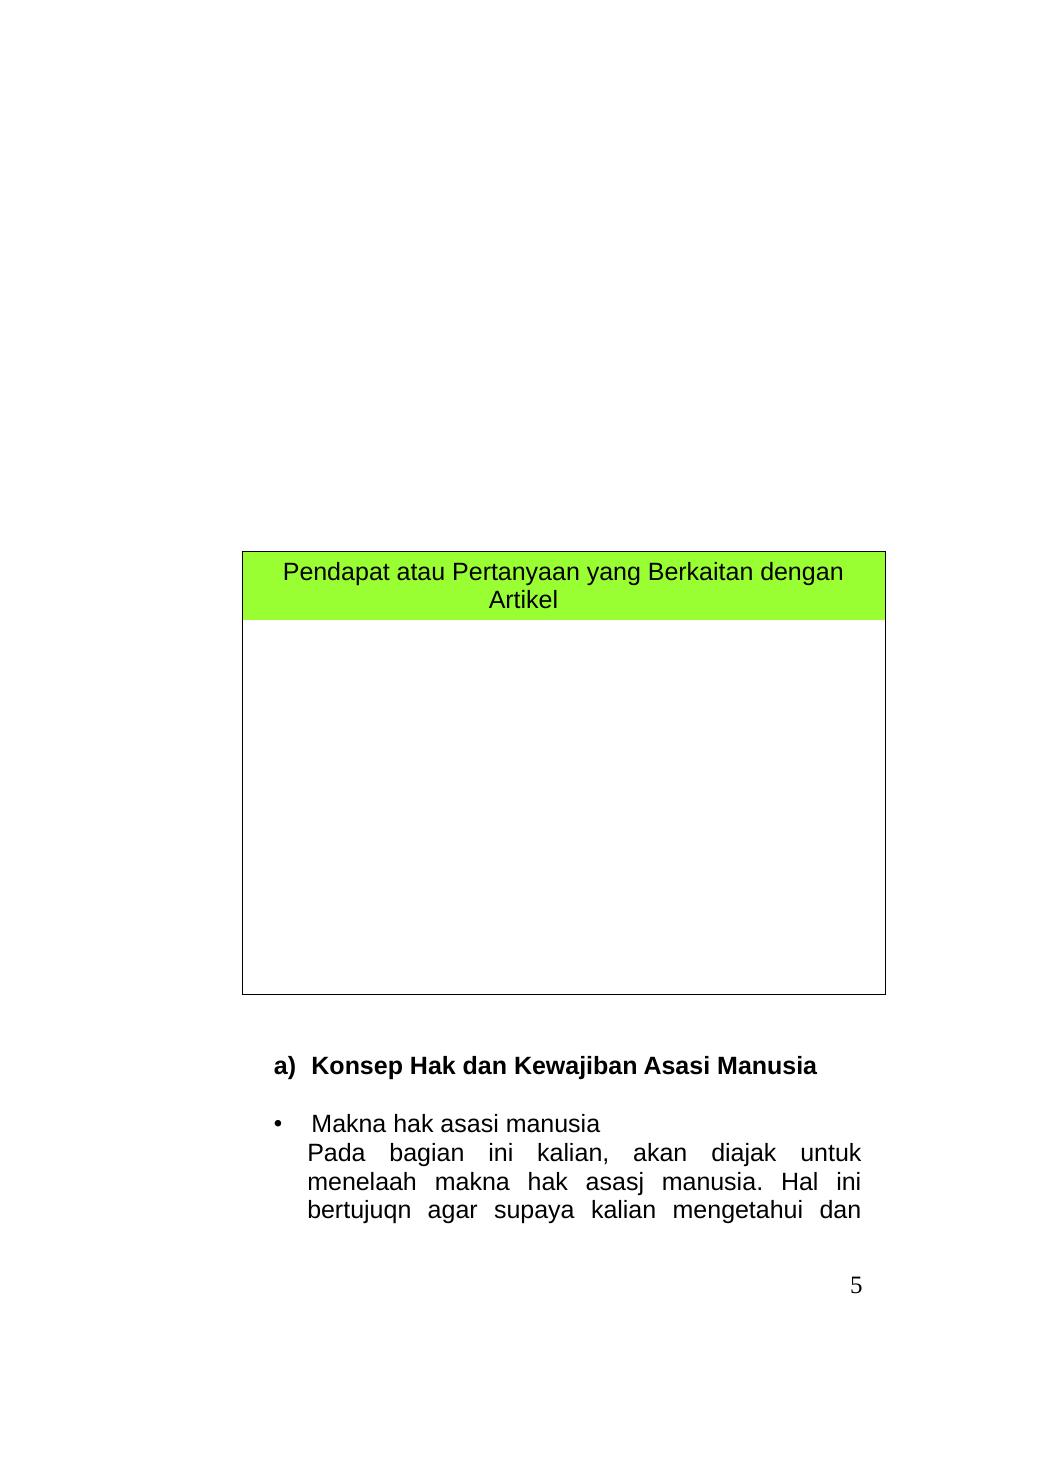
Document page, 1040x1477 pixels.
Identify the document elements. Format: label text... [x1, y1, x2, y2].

table_cell [243, 620, 885, 994]
list Konsep Hak dan Kewajiban Asasi Manusia [274, 1051, 862, 1080]
table_header Pendapat atau Pertanyaan yang Berkaitan dengan Artikel [243, 552, 885, 620]
text Pada bagian ini kalian, akan diajak untuk menelaah makna hak asasj manusia. Hal ini bertujuqn agar supaya kalian mengetahui dan [307, 1138, 862, 1224]
list Makna hak asasi manusia [274, 1109, 862, 1138]
